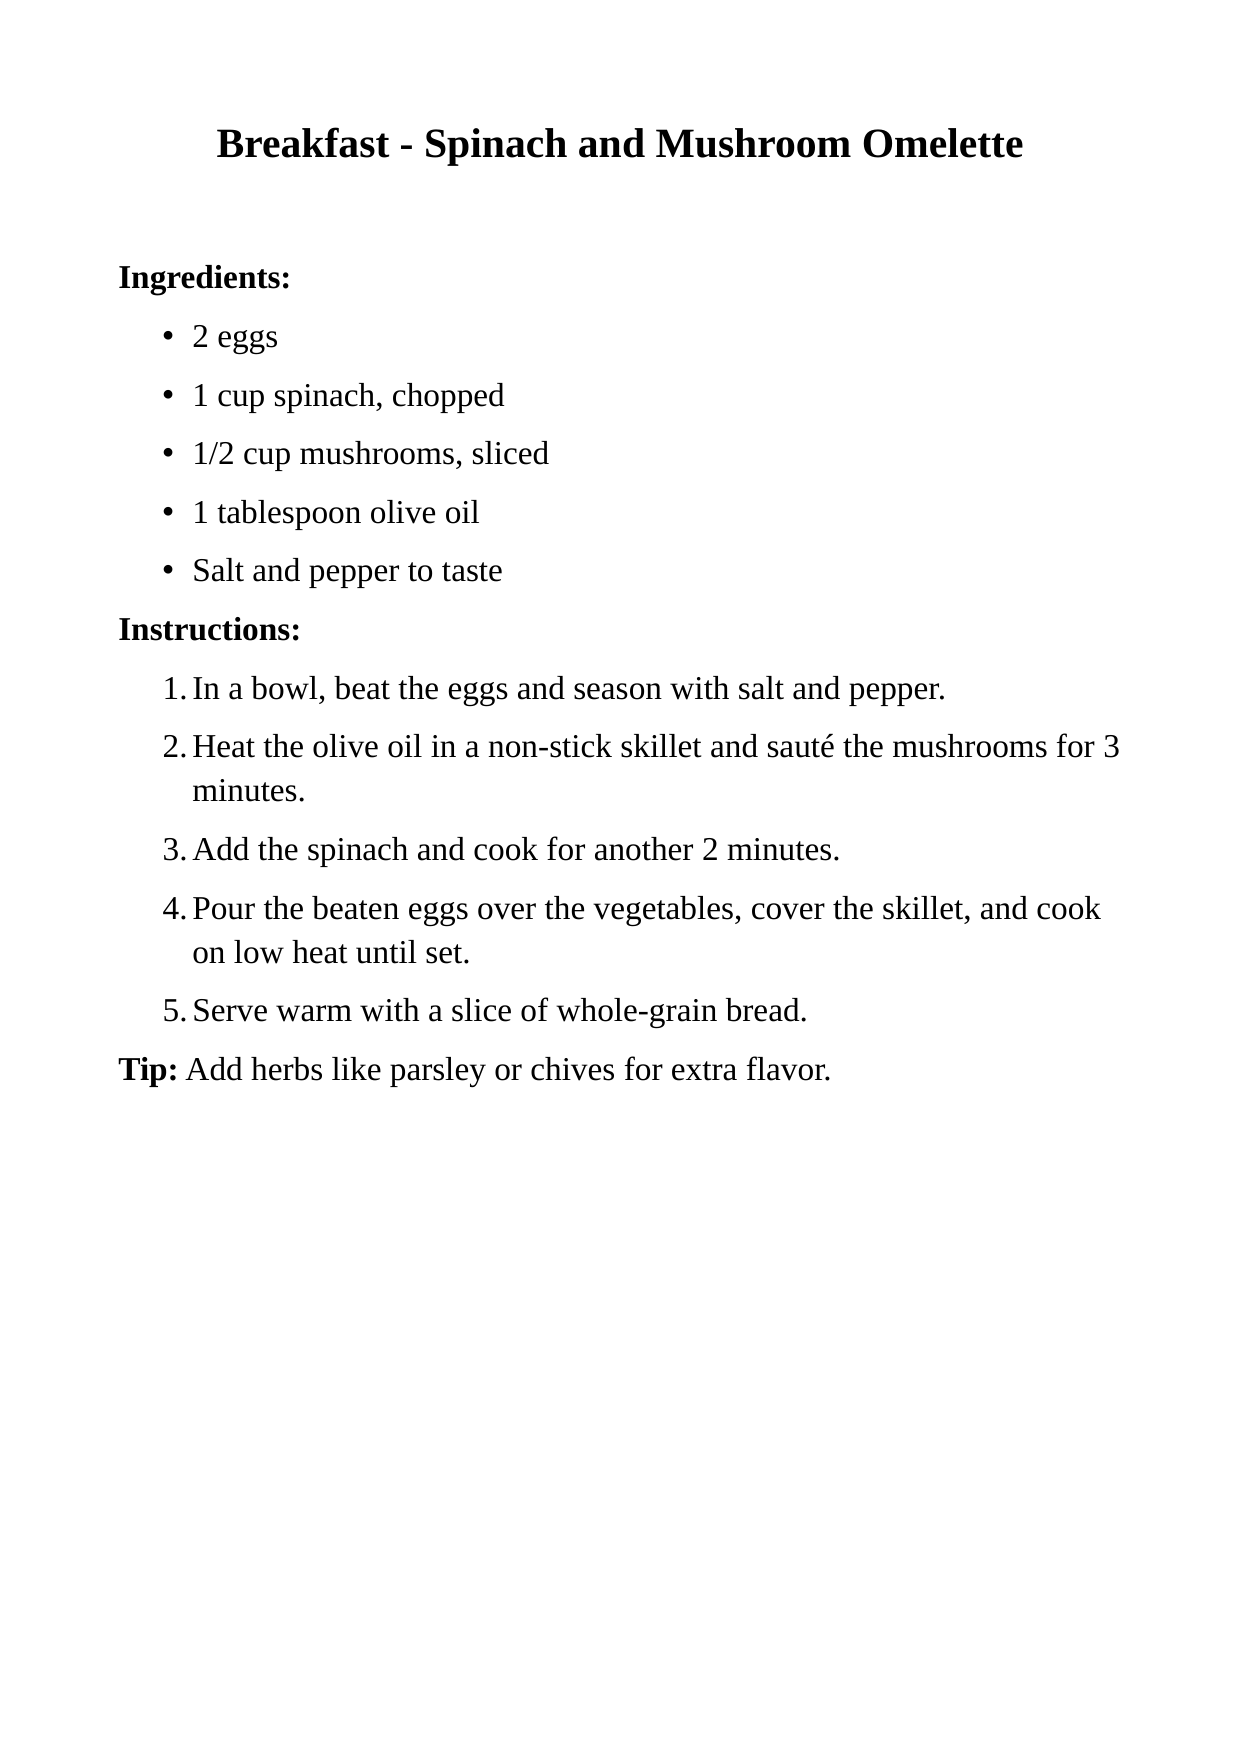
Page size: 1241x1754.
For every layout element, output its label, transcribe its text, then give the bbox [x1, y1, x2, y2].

list 2 eggs [162, 316, 1122, 354]
text Instructions: [118, 609, 1122, 648]
text Breakfast - Spinach and Mushroom Omelette [118, 118, 1122, 166]
list 1 cup spinach, chopped [162, 375, 1122, 413]
list 1 tablespoon olive oil [162, 492, 1122, 530]
list In a bowl, beat the eggs and season with salt and pepper. [162, 668, 1122, 706]
list Salt and pepper to taste [162, 551, 1122, 589]
list Heat the olive oil in a non-stick skillet and sauté the mushrooms for 3 minutes. [162, 727, 1122, 809]
text Tip: Add herbs like parsley or chives for extra flavor. [118, 1049, 1122, 1088]
list Serve warm with a slice of whole-grain bread. [162, 991, 1122, 1029]
text Ingredients: [118, 257, 1122, 296]
list Add the spinach and cook for another 2 minutes. [162, 829, 1122, 868]
list Pour the beaten eggs over the vegetables, cover the skillet, and cook on low heat until set. [162, 888, 1122, 970]
list 1/2 cup mushrooms, sliced [162, 433, 1122, 472]
